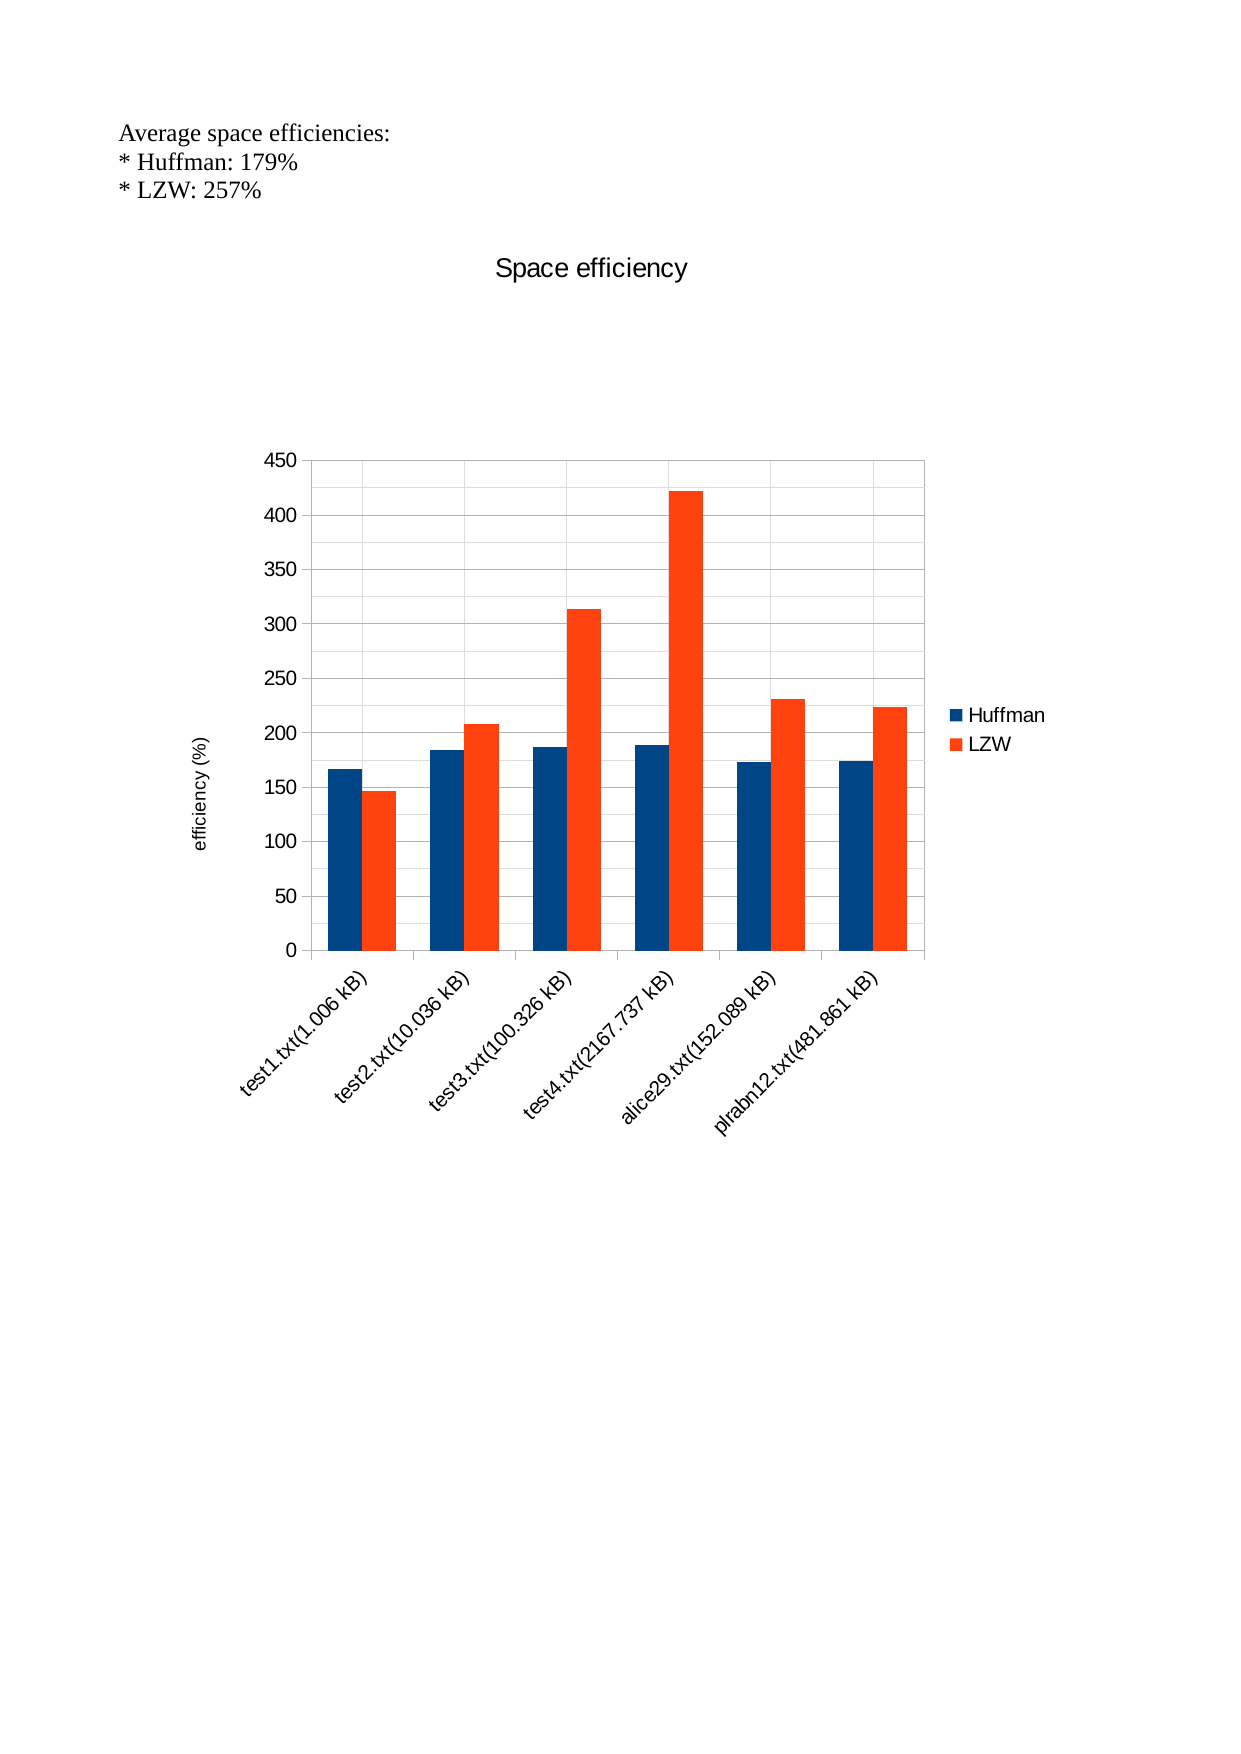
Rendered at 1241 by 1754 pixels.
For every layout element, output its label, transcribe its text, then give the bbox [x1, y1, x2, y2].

text Average space efficiencies: * Huffman: 179% [118, 118, 1122, 176]
text * LZW: 257% [118, 176, 1122, 204]
